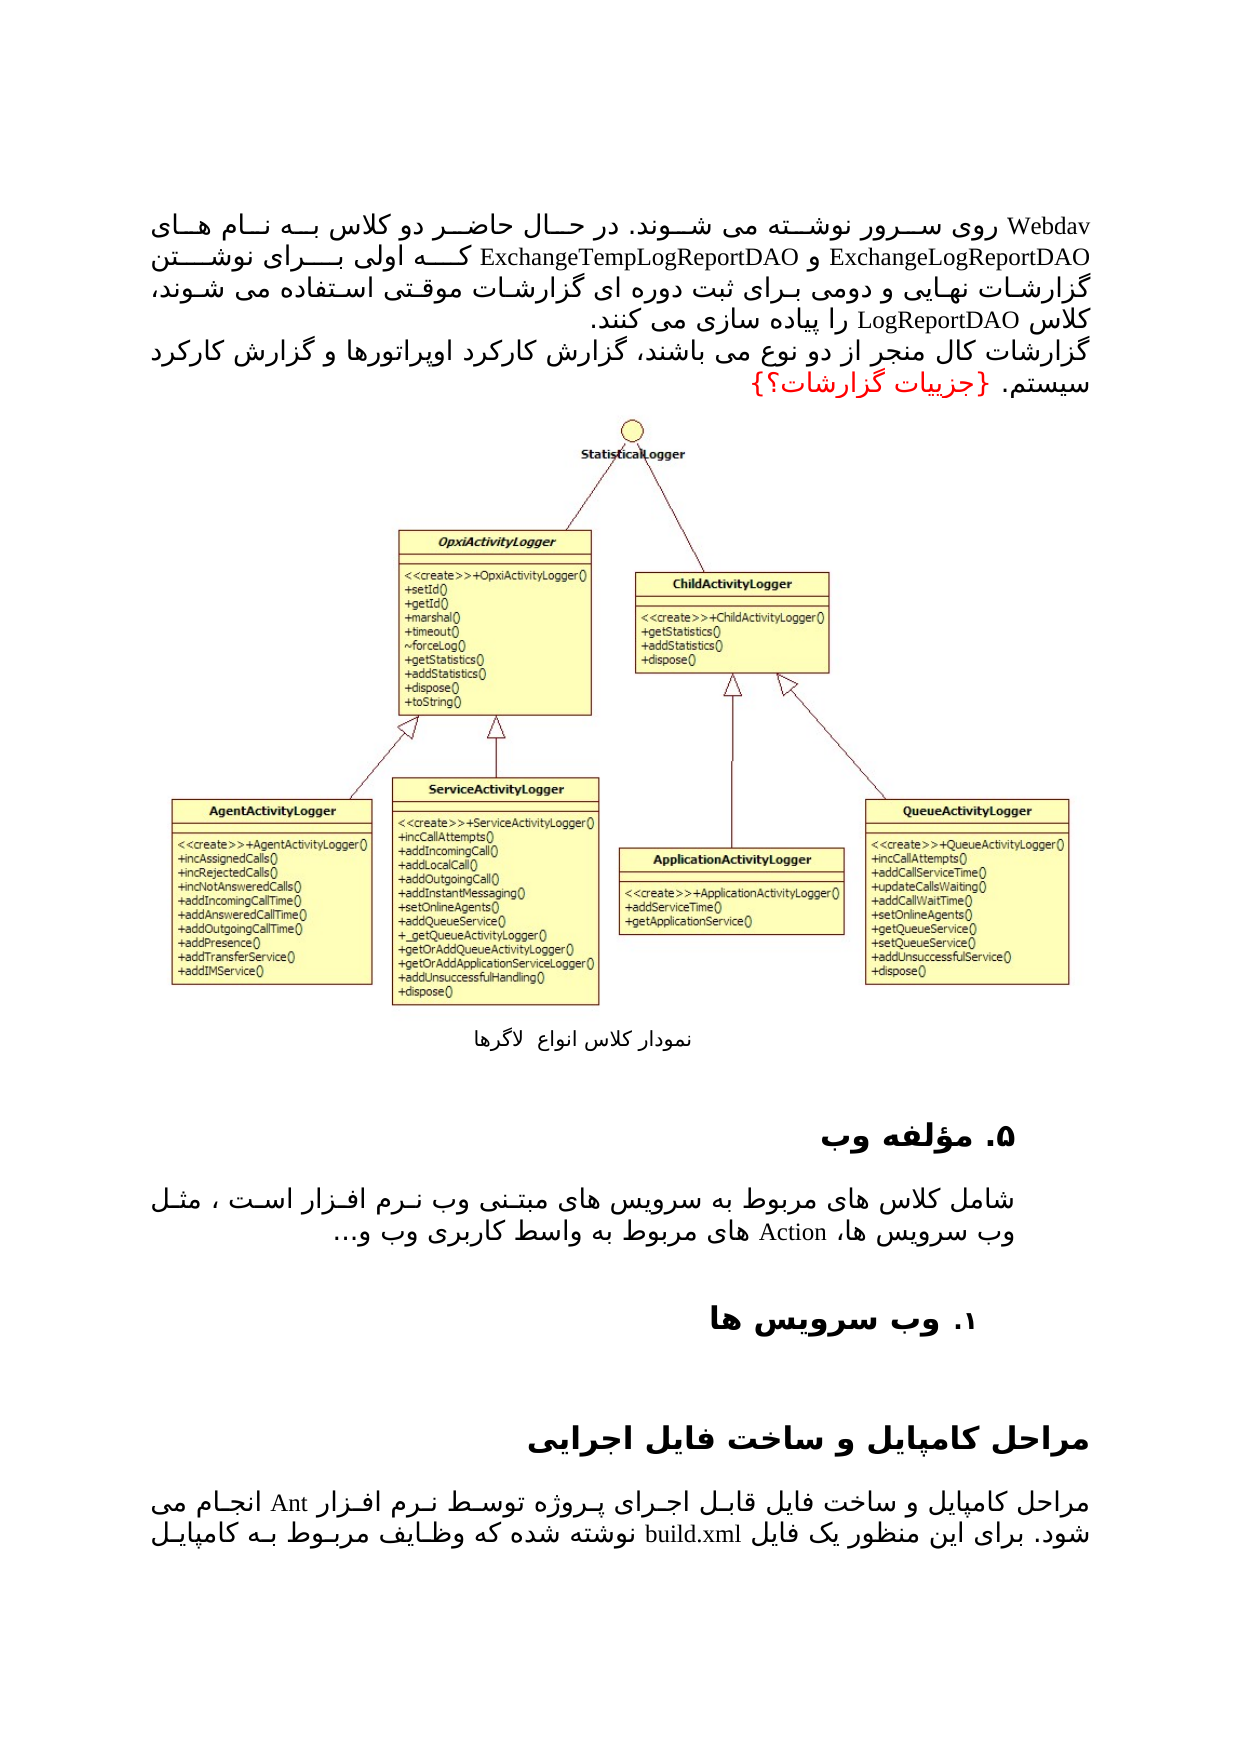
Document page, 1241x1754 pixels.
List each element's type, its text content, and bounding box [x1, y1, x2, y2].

text مراحل کامپایل و ساخت فایل اجرایی [150, 1420, 1091, 1457]
text مراحل کامپایل و ساخت فایل قابل اجرای پروژه توسط نرم افزار Ant انجام می شود. برای این منظور یک فایل build.xml نوشته شده که وظایف مربوط به کامپایل فایل های جاوا ، ساخت اتوماتیک فایل های web.xml، آرشیوهای sar ،ear و ... بقیه مستندات لازم را شامل می شود. مهمترین این وظایف موارد زیر هستند : [150, 1486, 1091, 1549]
list وب سرویس ها [150, 1301, 978, 1337]
list نمودار کلاس انواع لاگرها [150, 1027, 1053, 1051]
list ۵. مؤلفه وب [150, 1118, 1053, 1154]
text گزارشات کال منجر از دو نوع می باشند، گزارش کارکرد اوپراتورها و گزارش کارکرد سیستم. {جزییات گزارشات؟} [150, 335, 1091, 398]
picture [150, 398, 1091, 1027]
text شامل کلاس های لازم برای سرویس گزارش دهی کال منجر است. این سرویس همانطور که گفتیم LogService نام دارد. گزارشات فعلی در قالب فایل های XML روی سرور WEBDAV نوشته می شوند که شمای آن ها توسط فایل opxiActivityLog.xsd تعریف شده است. از روی شمای مذکور، کلاس های جاوایی بصورت اتوماتیک ساخته می شوند که کال منجر از آن ها برای ایجاد و دسترسی به ساختار گزارشات خود استفاده می کند. این گزارشات در هنگام ثبت شدن روی سرور Exchange توسط پیاده سازی هایی از کلاس LogReportDAO به قالب XML در آمده و توسط پروتکل Webdav روی سرور نوشته می شوند. در حال حاضر دو کلاس به نام های ExchangeLogReportDAO و ExchangeTempLogReportDAO که اولی برای نوشتن گزارشات نهایی و دومی برای ثبت دوره ای گزارشات موقتی استفاده می شوند، کلاس LogReportDAO را پیاده سازی می کنند. [150, 209, 1091, 335]
list شامل کلاس های مربوط به سرویس های مبتنی وب نرم افزار است ، مثل وب سرویس ها، Action های مربوط به واسط کاربری وب و... [150, 1183, 1053, 1246]
